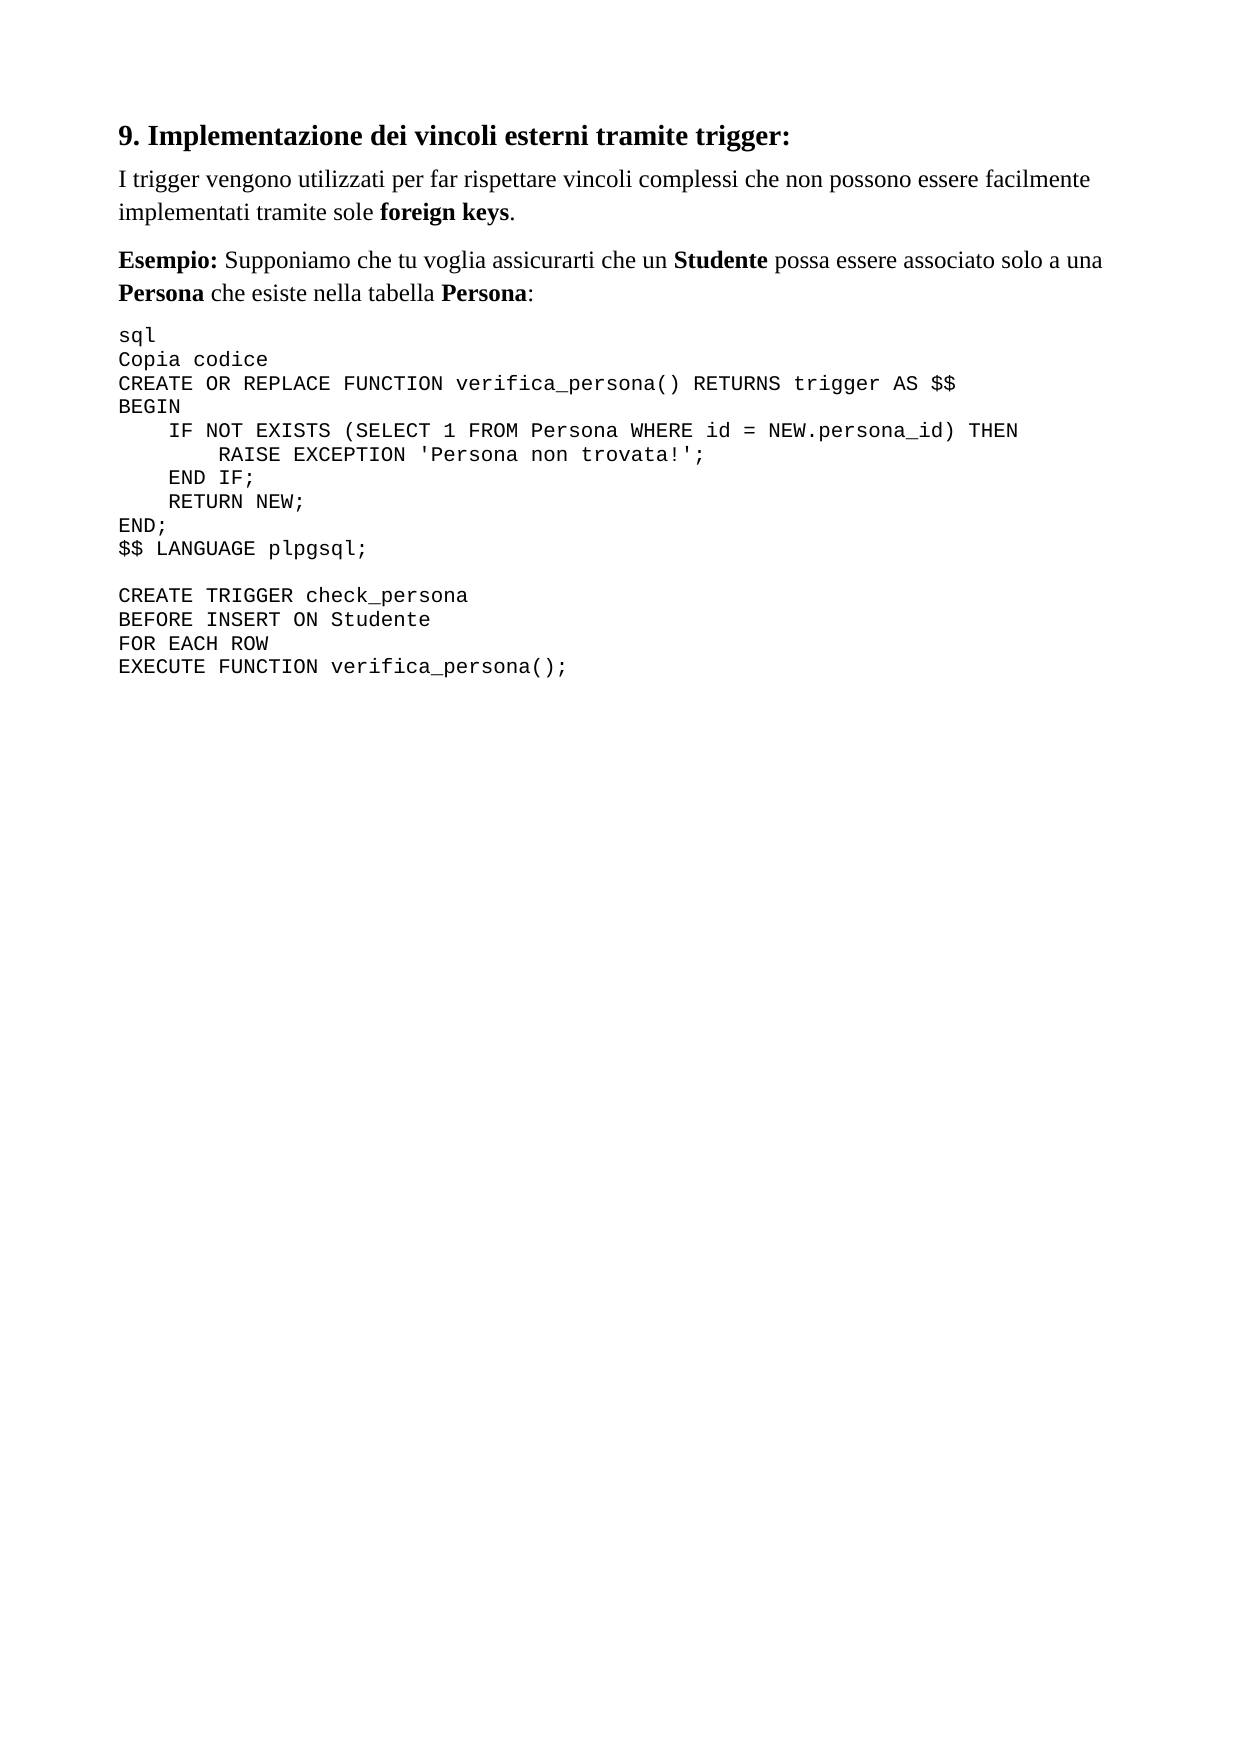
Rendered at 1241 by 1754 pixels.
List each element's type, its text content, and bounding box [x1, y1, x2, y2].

text CREATE OR REPLACE FUNCTION verifica_persona() RETURNS trigger AS $$ [118, 373, 1122, 396]
subtitle 9. Implementazione dei vincoli esterni tramite trigger: [118, 118, 1122, 152]
text Esempio: Supponiamo che tu voglia assicurarti che un Studente possa essere associato solo a una Persona che esiste nella tabella Persona: [118, 245, 1122, 307]
text RAISE EXCEPTION 'Persona non trovata!'; [118, 444, 1122, 467]
text END IF; [118, 467, 1122, 491]
text $$ LANGUAGE plpgsql; [118, 538, 1122, 562]
text BEFORE INSERT ON Studente [118, 609, 1122, 633]
text CREATE TRIGGER check_persona [118, 586, 1122, 609]
text BEGIN [118, 396, 1122, 420]
text IF NOT EXISTS (SELECT 1 FROM Persona WHERE id = NEW.persona_id) THEN [118, 420, 1122, 444]
text RETURN NEW; [118, 491, 1122, 514]
text sql [118, 325, 1122, 349]
text EXECUTE FUNCTION verifica_persona(); [118, 656, 1122, 680]
text Copia codice [118, 349, 1122, 373]
text I trigger vengono utilizzati per far rispettare vincoli complessi che non possono essere facilmente implementati tramite sole foreign keys. [118, 164, 1122, 226]
text FOR EACH ROW [118, 633, 1122, 656]
text END; [118, 514, 1122, 538]
